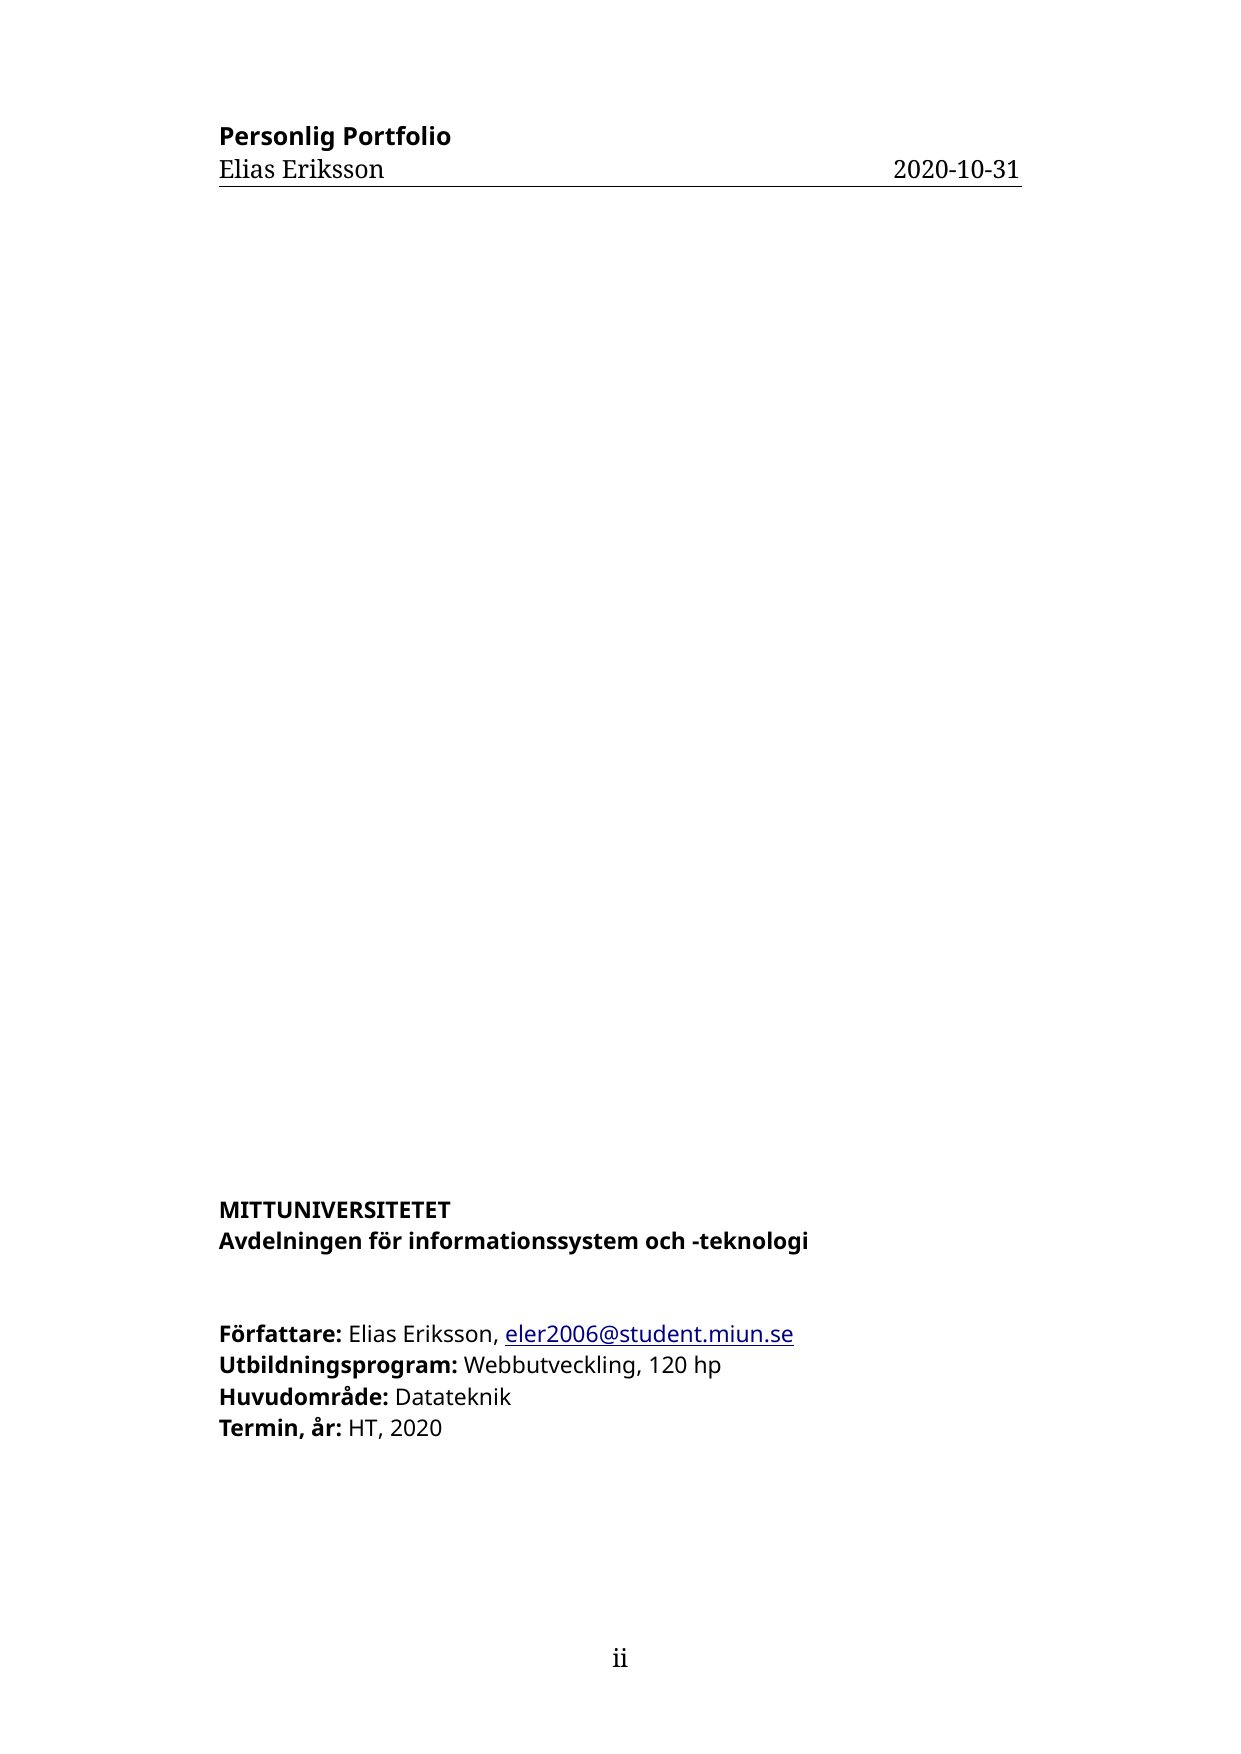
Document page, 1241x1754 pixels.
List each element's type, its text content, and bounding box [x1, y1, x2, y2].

text Författare: Elias Eriksson, eler2006@student.miun.se Utbildningsprogram: Webbutveckling, 120 hp Huvudområde: Datateknik Termin, år: HT, 2020 [218, 1287, 1022, 1443]
text MITTUNIVERSITETET Avdelningen för informationssystem och -teknologi [218, 1194, 1022, 1256]
